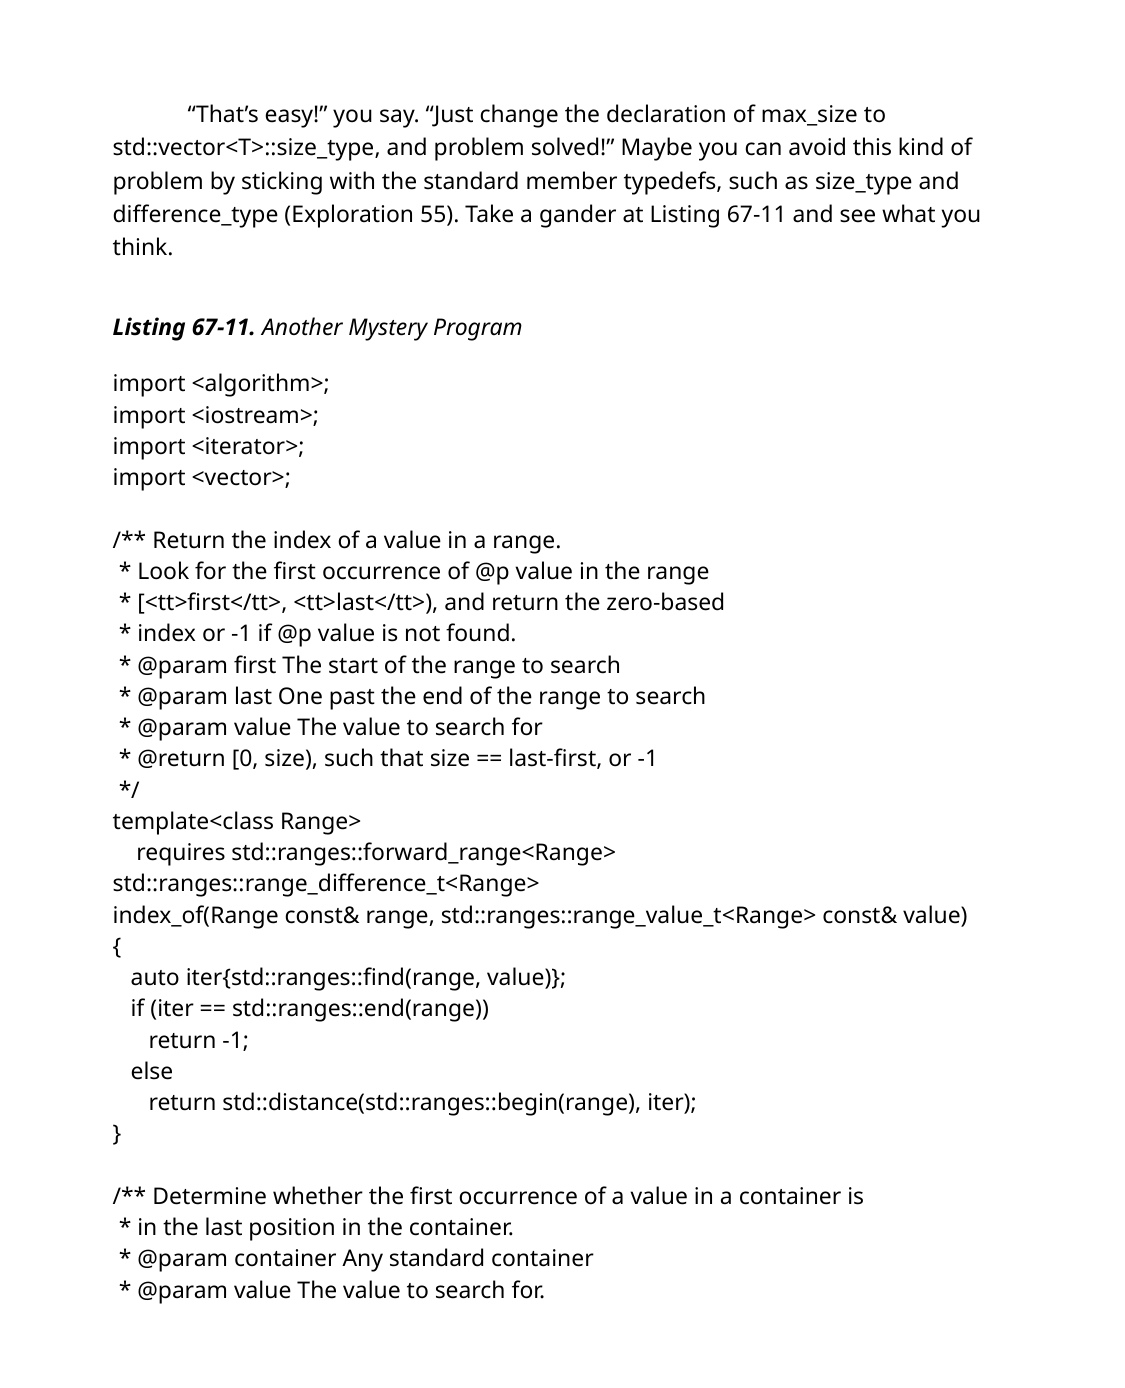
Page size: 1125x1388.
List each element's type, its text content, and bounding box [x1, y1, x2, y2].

text return -1; [112, 1023, 1012, 1055]
text Listing 67-11. Another Mystery Program [112, 311, 1012, 342]
text { [112, 930, 1012, 961]
text auto iter{std::ranges::find(range, value)}; [112, 961, 1012, 992]
text if (iter == std::ranges::end(range)) [112, 992, 1012, 1023]
text * @return [0, size), such that size == last-first, or -1 [112, 742, 1012, 773]
text import <iterator>; [112, 430, 1012, 461]
text index_of(Range const& range, std::ranges::range_value_t<Range> const& value) [112, 898, 1012, 930]
text import <algorithm>; [112, 367, 1012, 398]
text * Look for the first occurrence of @p value in the range [112, 555, 1012, 586]
text template<class Range> [112, 805, 1012, 836]
text * index or -1 if @p value is not found. [112, 617, 1012, 648]
text */ [112, 773, 1012, 805]
text * @param value The value to search for. [112, 1273, 1012, 1305]
text * @param first The start of the range to search [112, 648, 1012, 680]
text * [<tt>first</tt>, <tt>last</tt>), and return the zero-based [112, 586, 1012, 617]
text else [112, 1055, 1012, 1086]
text std::ranges::range_difference_t<Range> [112, 867, 1012, 898]
text requires std::ranges::forward_range<Range> [112, 836, 1012, 867]
text } [112, 1117, 1012, 1148]
text import <vector>; [112, 461, 1012, 492]
text * @param last One past the end of the range to search [112, 680, 1012, 711]
text “That’s easy!” you say. “Just change the declaration of max_size to std::vector<T>::size_type, and problem solved!” Maybe you can avoid this kind of problem by sticking with the standard member typedefs, such as size_type and difference_type (Exploration 55). Take a gander at Listing 67-11 and see what you think. [112, 96, 1012, 263]
text /** Determine whether the first occurrence of a value in a container is [112, 1180, 1012, 1211]
text * @param value The value to search for [112, 711, 1012, 742]
text return std::distance(std::ranges::begin(range), iter); [112, 1086, 1012, 1117]
text import <iostream>; [112, 398, 1012, 430]
text * in the last position in the container. [112, 1211, 1012, 1242]
text /** Return the index of a value in a range. [112, 523, 1012, 555]
text * @param container Any standard container [112, 1242, 1012, 1273]
